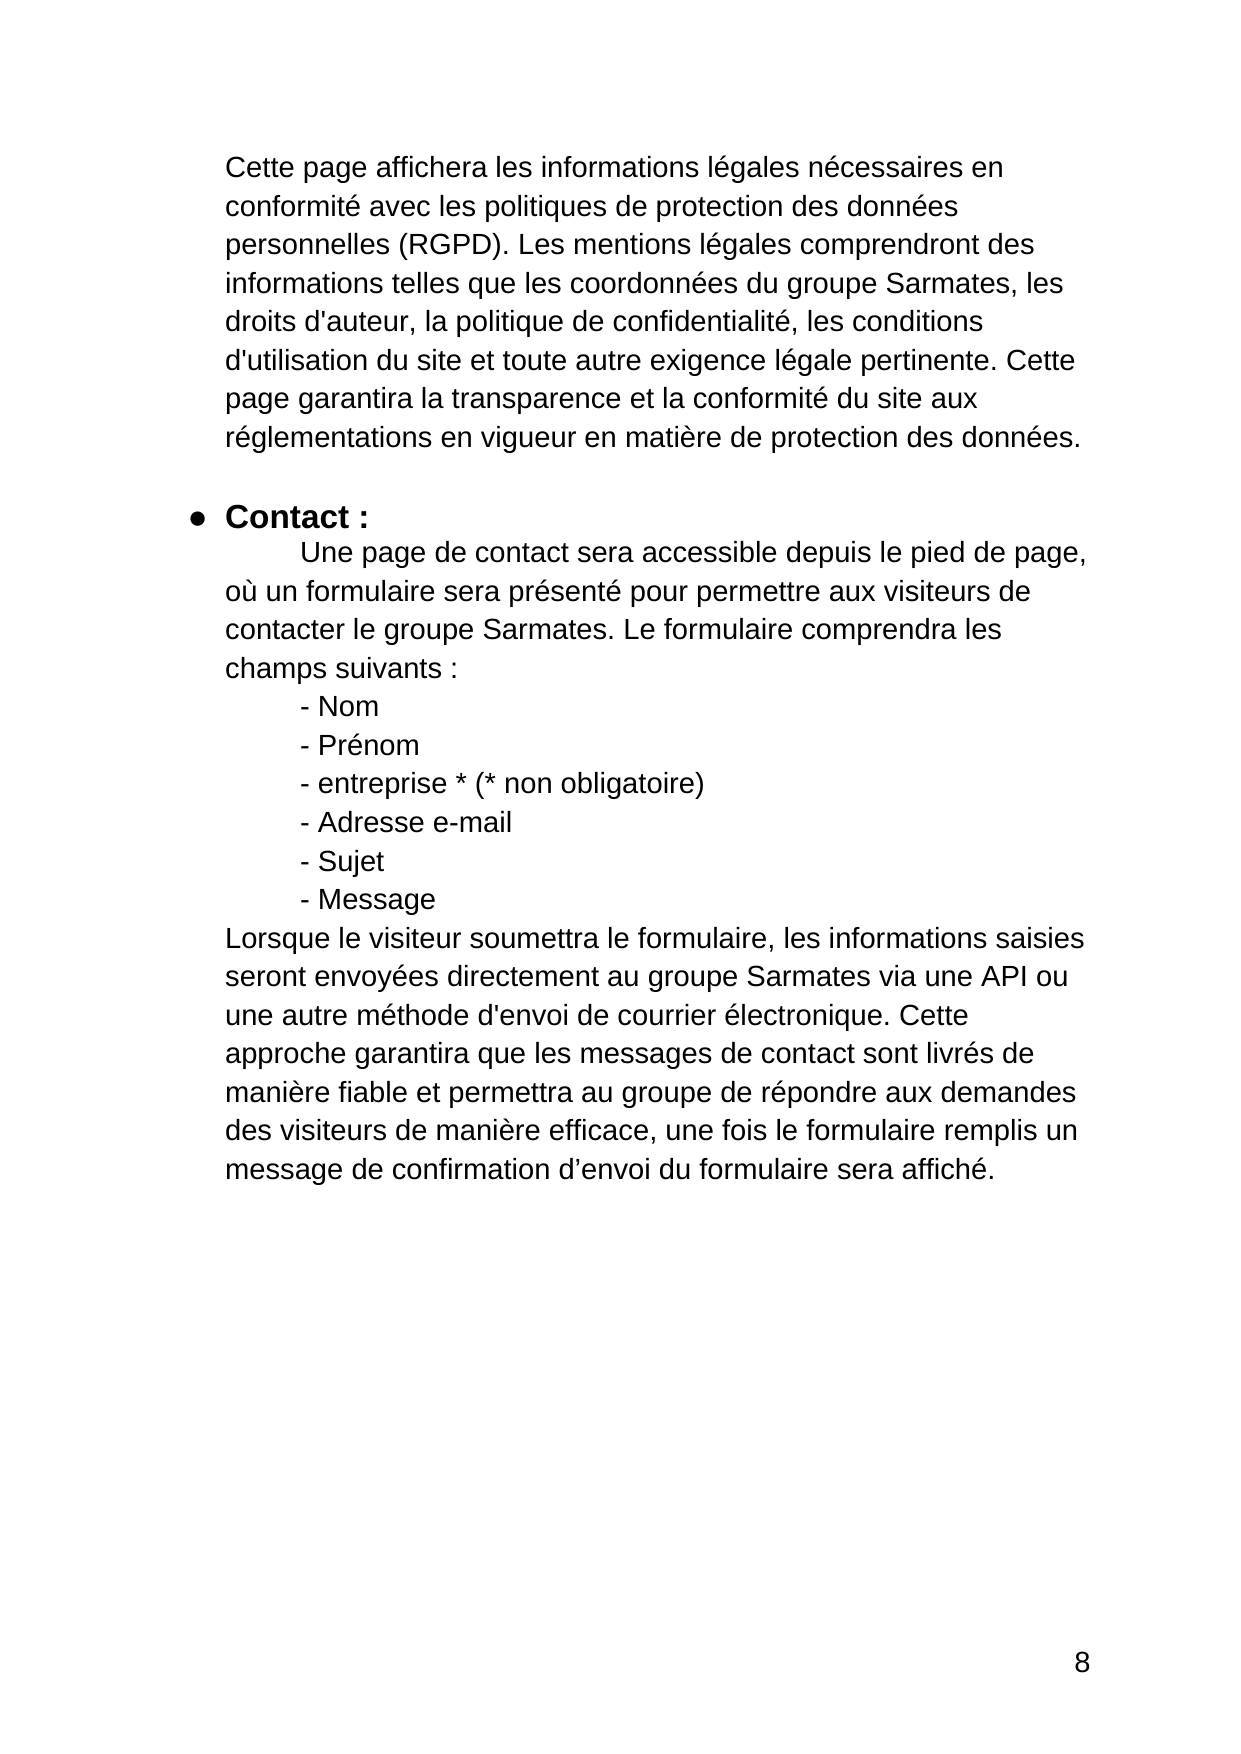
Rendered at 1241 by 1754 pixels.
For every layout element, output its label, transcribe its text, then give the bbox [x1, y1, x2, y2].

text - Sujet [225, 844, 1090, 877]
text Une page de contact sera accessible depuis le pied de page, où un formulaire sera présenté pour permettre aux visiteurs de contacter le groupe Sarmates. Le formulaire comprendra les champs suivants : [225, 535, 1090, 684]
text - entreprise * (* non obligatoire) [225, 767, 1090, 800]
text - Message [225, 882, 1090, 916]
text - Nom [225, 689, 1090, 723]
subtitle Contact : [187, 497, 1090, 535]
text Cette page affichera les informations légales nécessaires en conformité avec les politiques de protection des données personnelles (RGPD). Les mentions légales comprendront des informations telles que les coordonnées du groupe Sarmates, les droits d'auteur, la politique de confidentialité, les conditions d'utilisation du site et toute autre exigence légale pertinente. Cette page garantira la transparence et la conformité du site aux réglementations en vigueur en matière de protection des données. [225, 150, 1090, 453]
text Lorsque le visiteur soumettra le formulaire, les informations saisies seront envoyées directement au groupe Sarmates via une API ou une autre méthode d'envoi de courrier électronique. Cette approche garantira que les messages de contact sont livrés de manière fiable et permettra au groupe de répondre aux demandes des visiteurs de manière efficace, une fois le formulaire remplis un message de confirmation d’envoi du formulaire sera affiché. [225, 921, 1090, 1186]
text - Adresse e-mail [225, 805, 1090, 839]
text - Prénom [225, 728, 1090, 762]
